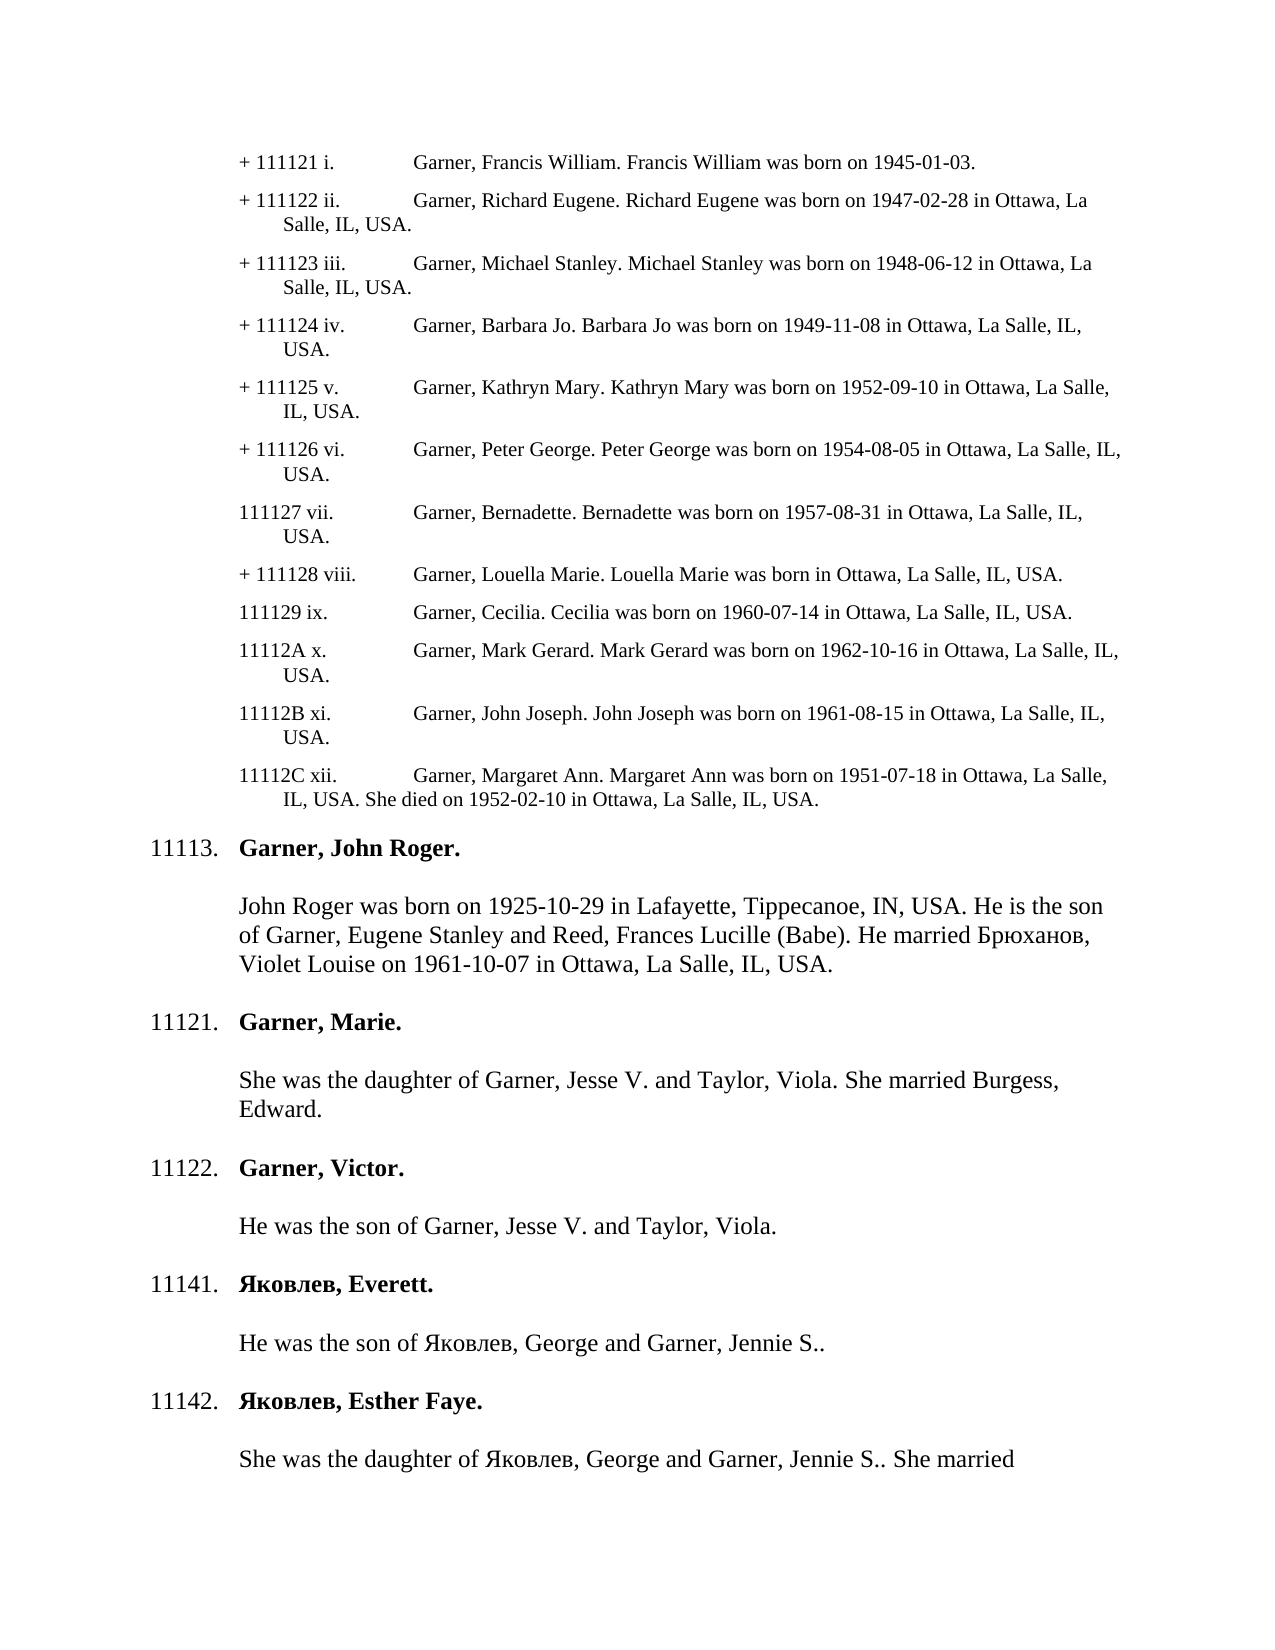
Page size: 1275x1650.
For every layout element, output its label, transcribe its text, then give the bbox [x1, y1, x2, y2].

list + 111123 iii. Garner, Michael Stanley. Michael Stanley was born on 1948-06-12 in Ottawa, La Salle, IL, USA. [239, 251, 1125, 299]
text 11113. Garner, John Roger. [150, 833, 1125, 862]
text He was the son of Яковлев, George and Garner, Jennie S.. [238, 1328, 1125, 1356]
list + 111122 ii. Garner, Richard Eugene. Richard Eugene was born on 1947-02-28 in Ottawa, La Salle, IL, USA. [239, 188, 1125, 236]
text 11142. Яковлев, Esther Faye. [150, 1386, 1125, 1415]
list + 111126 vi. Garner, Peter George. Peter George was born on 1954-08-05 in Ottawa, La Salle, IL, USA. [239, 437, 1125, 486]
list + 111125 v. Garner, Kathryn Mary. Kathryn Mary was born on 1952-09-10 in Ottawa, La Salle, IL, USA. [239, 375, 1125, 423]
text 11121. Garner, Marie. [150, 1007, 1125, 1036]
list 11112A x. Garner, Mark Gerard. Mark Gerard was born on 1962-10-16 in Ottawa, La Salle, IL, USA. [239, 638, 1125, 687]
text 11122. Garner, Victor. [150, 1153, 1125, 1181]
list 111129 ix. Garner, Cecilia. Cecilia was born on 1960-07-14 in Ottawa, La Salle, IL, USA. [239, 600, 1125, 624]
list 11112C xii. Garner, Margaret Ann. Margaret Ann was born on 1951-07-18 in Ottawa, La Salle, IL, USA. She died on 1952-02-10 in Ottawa, La Salle, IL, USA. [239, 763, 1125, 811]
list 11112B xi. Garner, John Joseph. John Joseph was born on 1961-08-15 in Ottawa, La Salle, IL, USA. [239, 701, 1125, 749]
list 111127 vii. Garner, Bernadette. Bernadette was born on 1957-08-31 in Ottawa, La Salle, IL, USA. [239, 500, 1125, 548]
list + 111121 i. Garner, Francis William. Francis William was born on 1945-01-03. [239, 150, 1125, 174]
text He was the son of Garner, Jesse V. and Taylor, Viola. [238, 1211, 1125, 1240]
list + 111124 iv. Garner, Barbara Jo. Barbara Jo was born on 1949-11-08 in Ottawa, La Salle, IL, USA. [239, 313, 1125, 361]
text John Roger was born on 1925-10-29 in Lafayette, Tippecanoe, IN, USA. He is the son of Garner, Eugene Stanley and Reed, Frances Lucille (Babe). He married Брюханов, Violet Louise on 1961-10-07 in Ottawa, La Salle, IL, USA. [238, 891, 1125, 978]
text She was the daughter of Garner, Jesse V. and Taylor, Viola. She married Burgess, Edward. [238, 1066, 1125, 1123]
list + 111128 viii. Garner, Louella Marie. Louella Marie was born in Ottawa, La Salle, IL, USA. [239, 562, 1125, 586]
text She was the daughter of Яковлев, George and Garner, Jennie S.. She married [238, 1444, 1125, 1473]
text 11141. Яковлев, Everett. [150, 1269, 1125, 1298]
